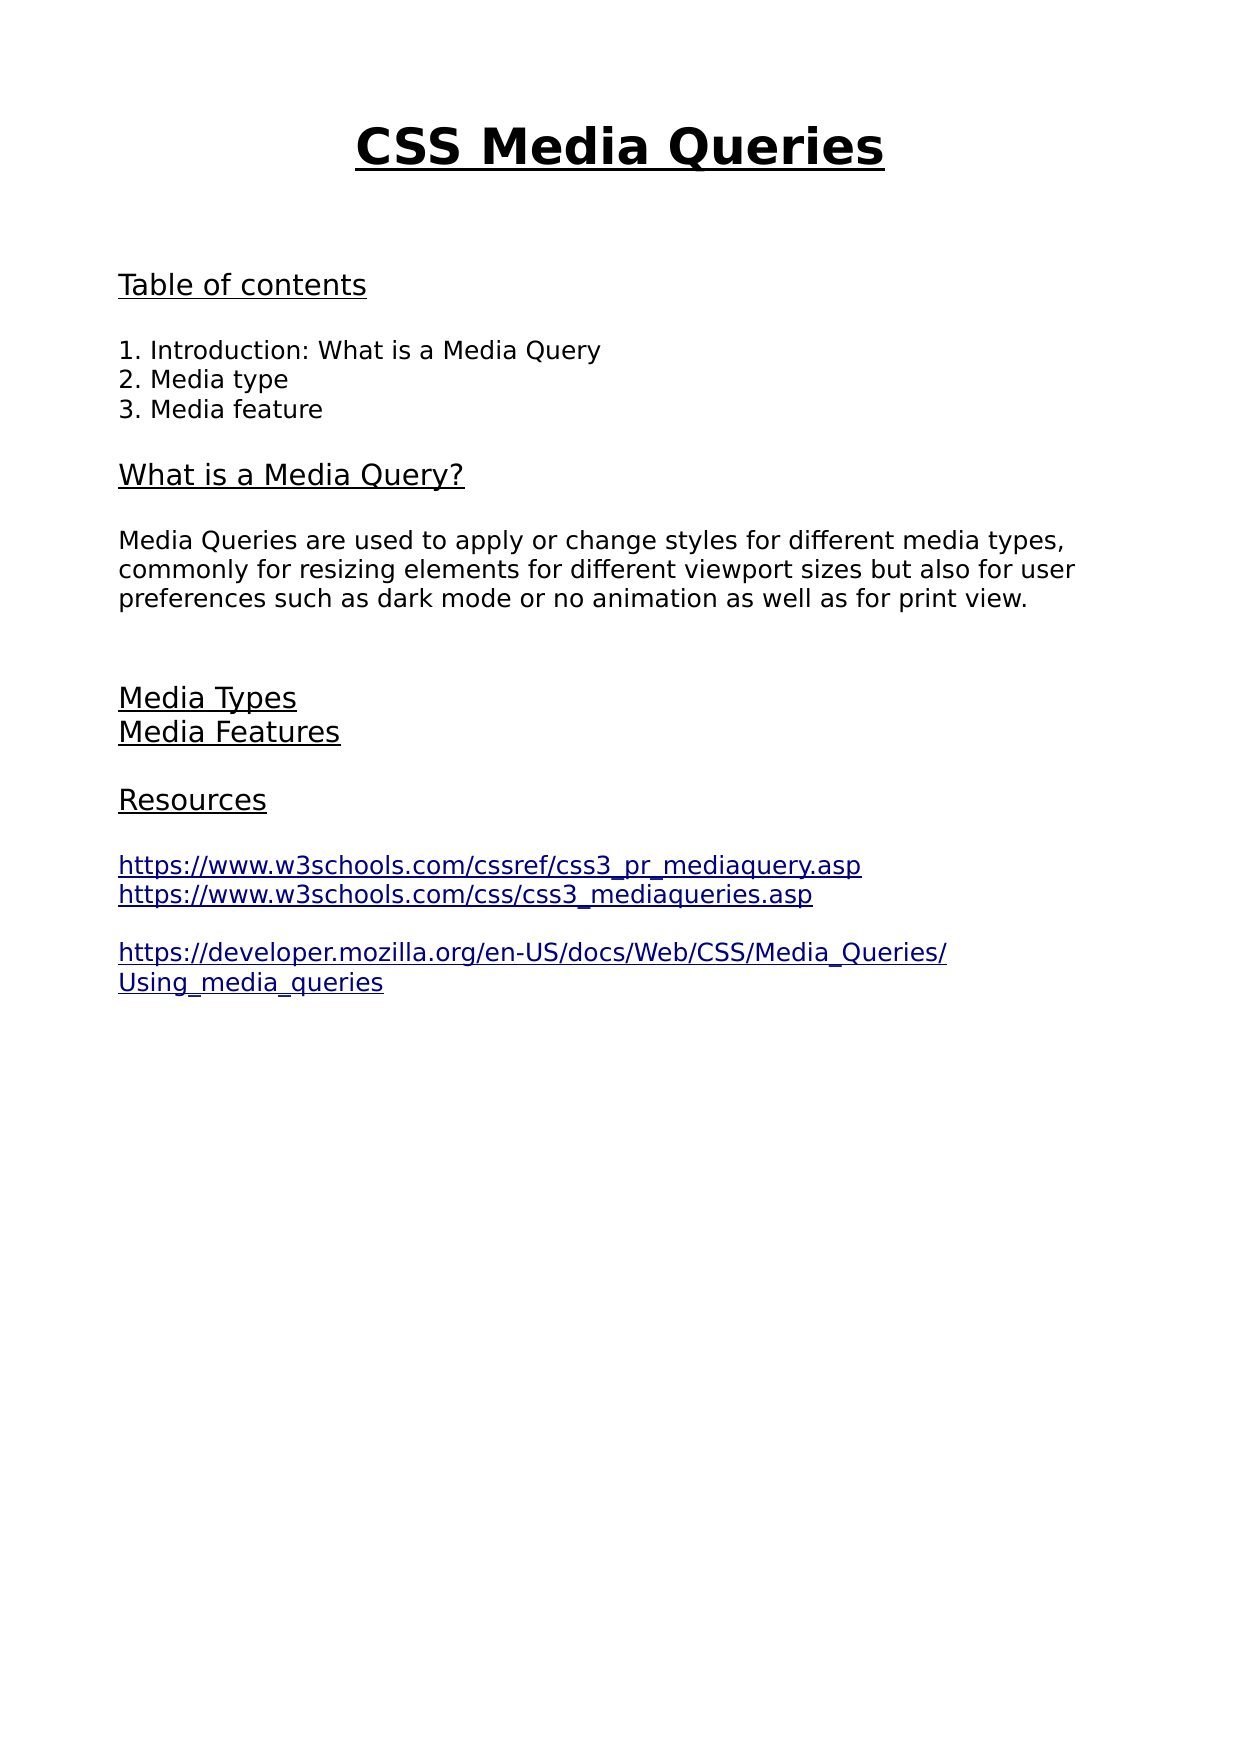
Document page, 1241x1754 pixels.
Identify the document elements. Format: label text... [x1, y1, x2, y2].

text https://www.w3schools.com/cssref/css3_pr_mediaquery.asp [118, 851, 1122, 880]
text What is a Media Query? [118, 458, 1122, 492]
text CSS Media Queries [118, 118, 1122, 176]
text 3. Media feature [118, 395, 1122, 424]
text Table of contents [118, 268, 1122, 302]
text Media Queries are used to apply or change styles for different media types, commonly for resizing elements for different viewport sizes but also for user preferences such as dark mode or no animation as well as for print view. [118, 526, 1122, 613]
text Resources [118, 783, 1122, 817]
text https://developer.mozilla.org/en-US/docs/Web/CSS/Media_Queries/Using_media_queries [118, 938, 1122, 997]
text https://www.w3schools.com/css/css3_mediaqueries.asp [118, 880, 1122, 909]
text 2. Media type [118, 366, 1122, 395]
text Media Types [118, 681, 1122, 715]
text 1. Introduction: What is a Media Query [118, 336, 1122, 366]
text Media Features [118, 715, 1122, 749]
